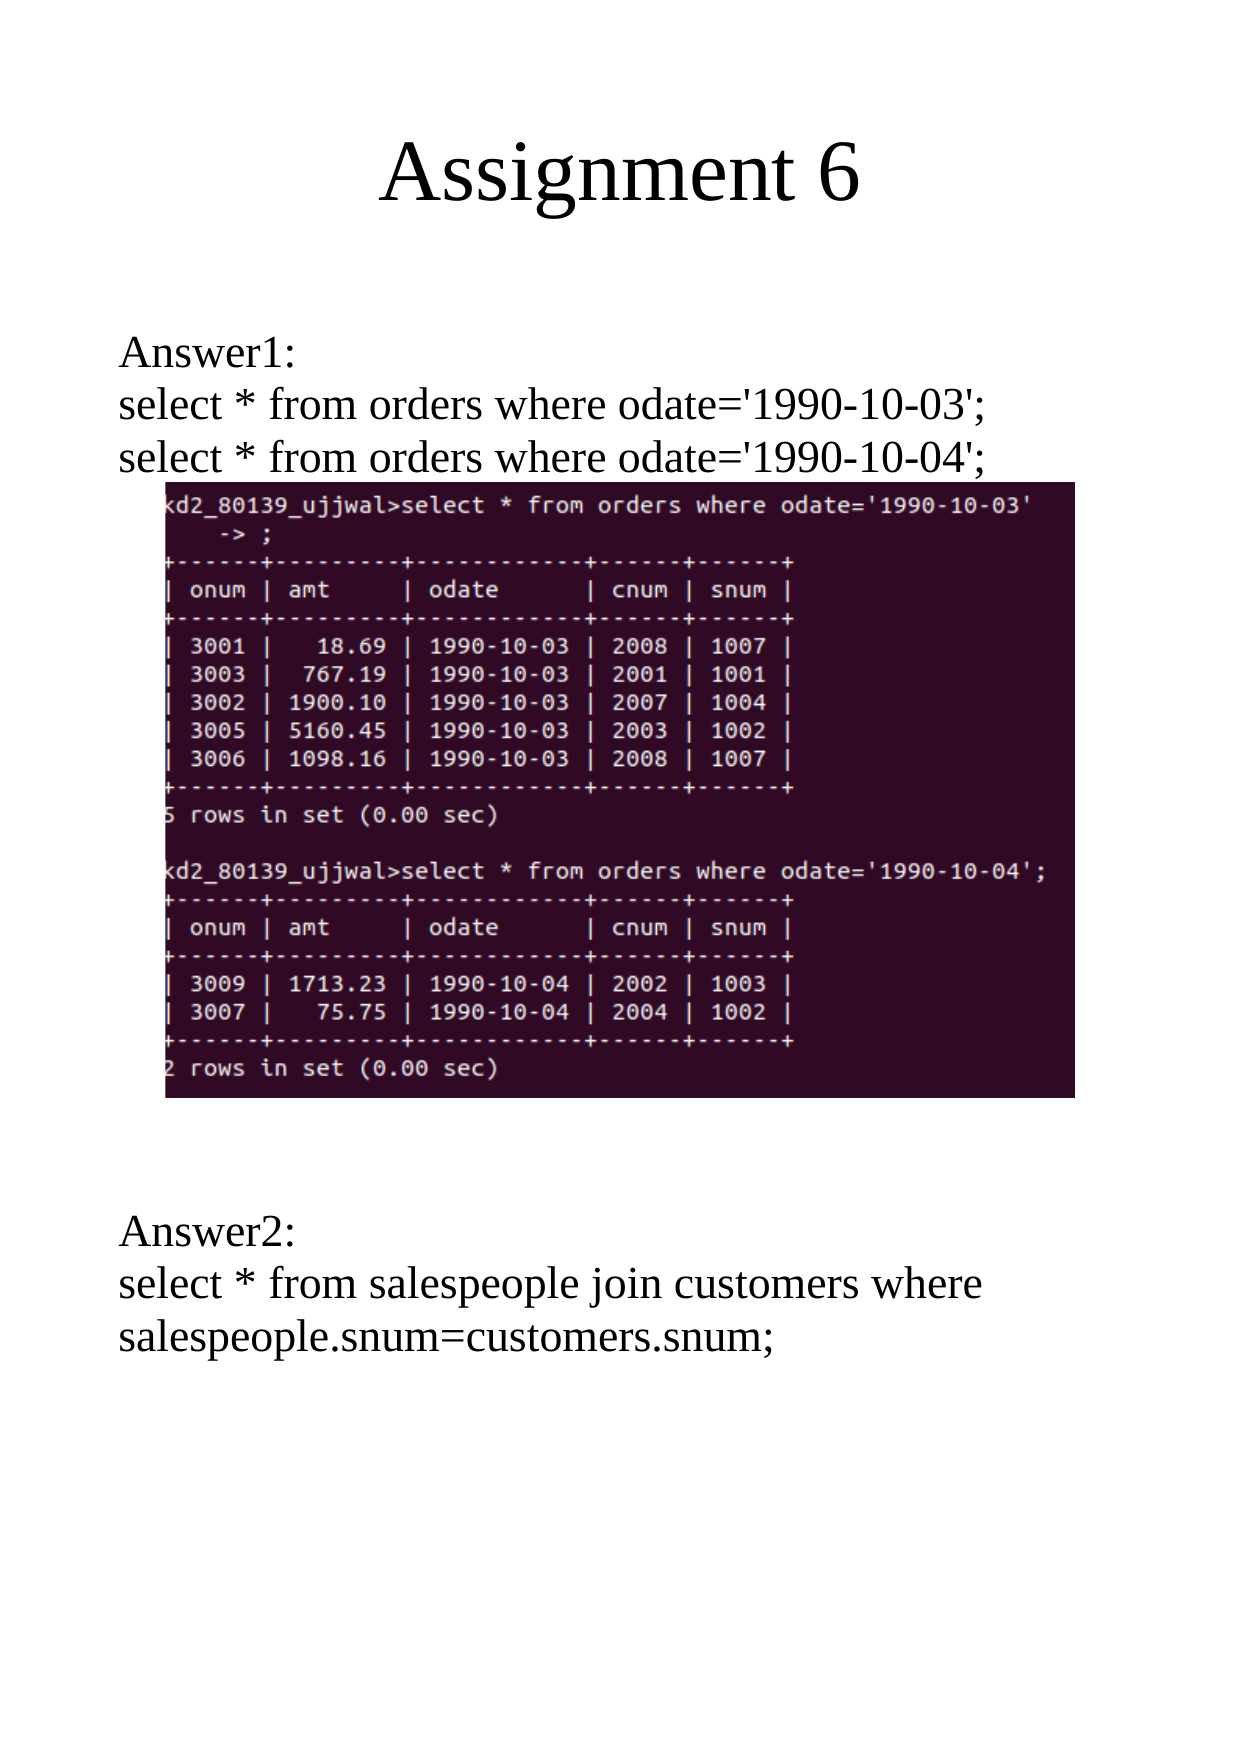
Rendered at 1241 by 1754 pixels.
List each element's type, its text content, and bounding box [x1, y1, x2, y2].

picture [165, 482, 1075, 1098]
text select * from orders where odate='1990-10-03'; [118, 377, 1122, 429]
text Answer2: [118, 1203, 1122, 1256]
text Answer1: [118, 324, 1122, 377]
text select * from orders where odate='1990-10-04'; [118, 429, 1122, 482]
text select * from salespeople join customers where salespeople.snum=customers.snum; [118, 1256, 1122, 1361]
text Assignment 6 [118, 118, 1122, 219]
